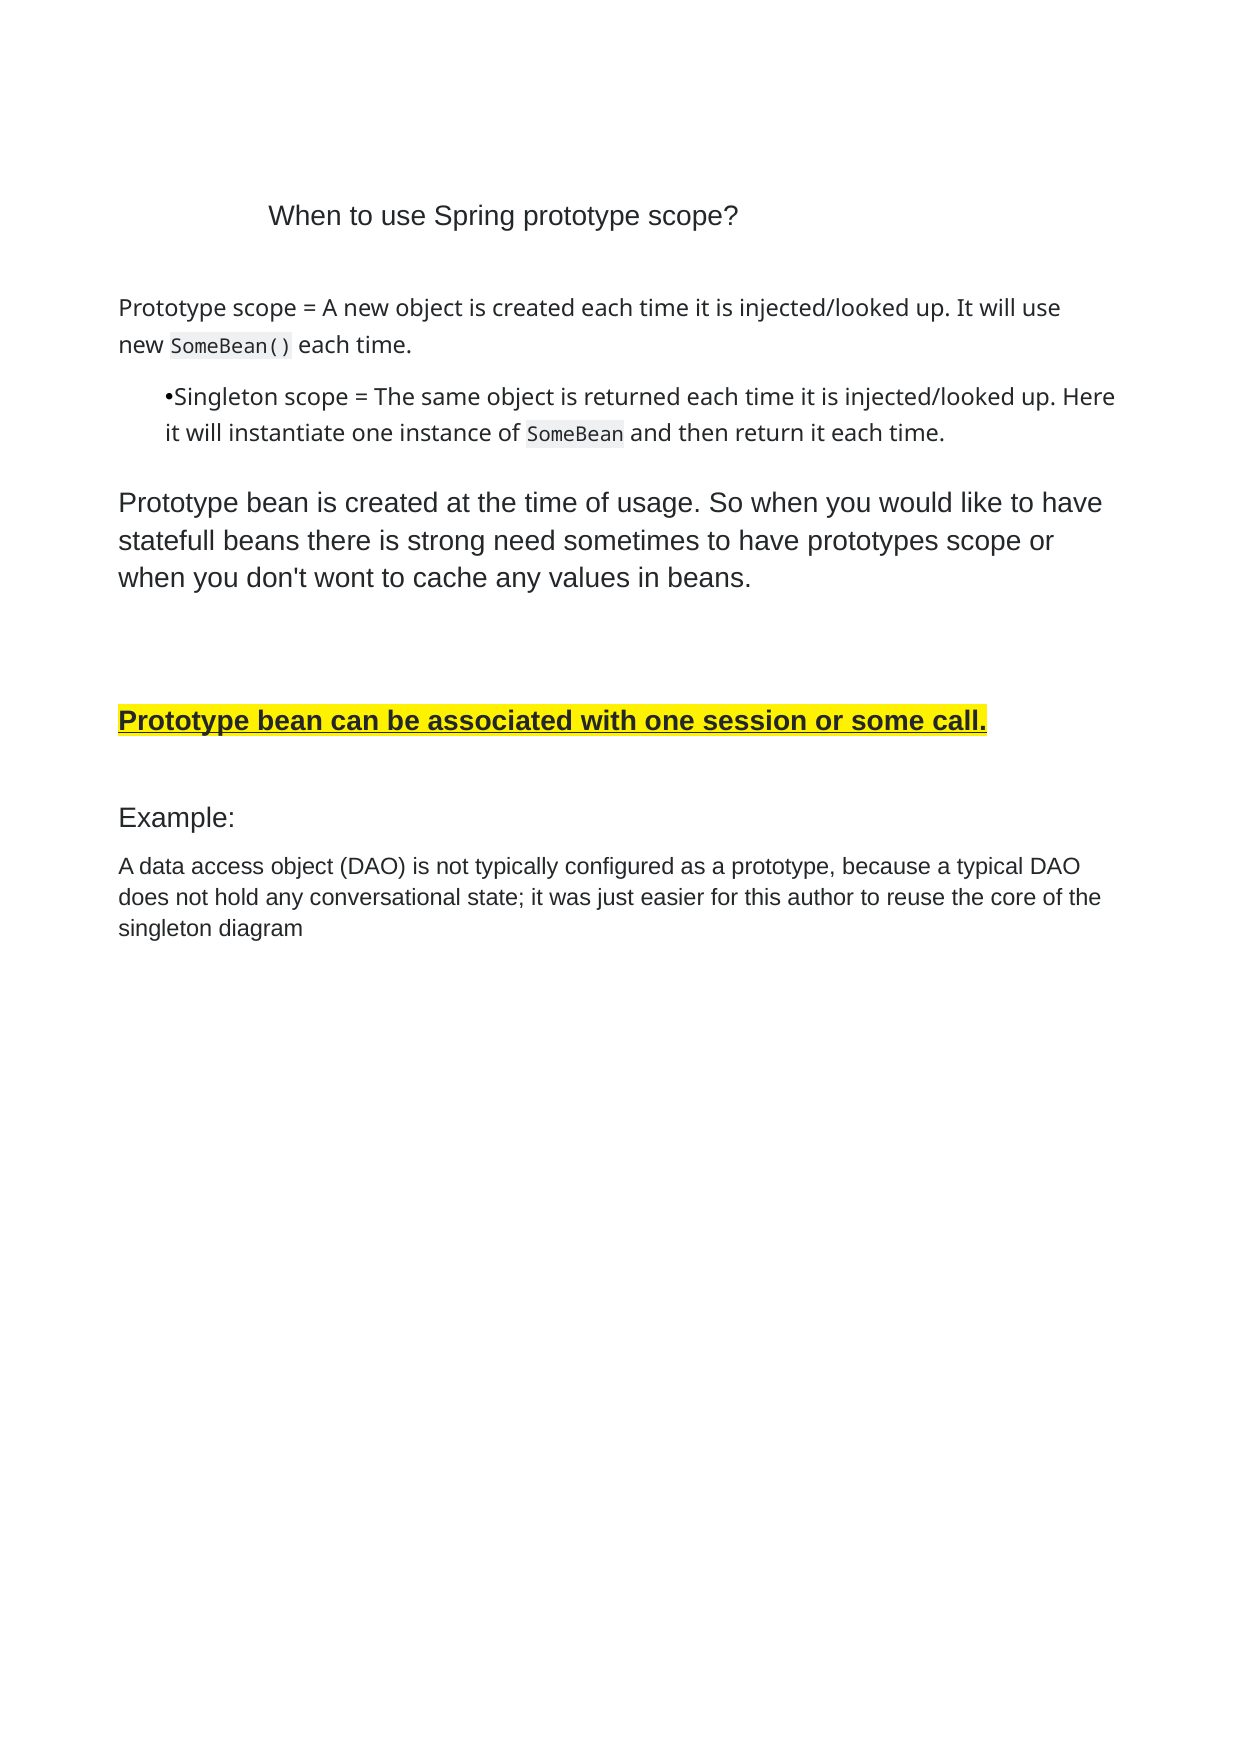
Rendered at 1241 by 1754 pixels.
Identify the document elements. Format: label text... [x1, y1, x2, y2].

text Prototype bean is created at the time of usage. So when you would like to have statefull beans there is strong need sometimes to have prototypes scope or when you don't wont to cache any values in beans. [118, 486, 1122, 593]
text A data access object (DAO) is not typically configured as a prototype, because a typical DAO does not hold any conversational state; it was just easier for this author to reuse the core of the singleton diagram [118, 852, 1122, 941]
text Prototype bean can be associated with one session or some call. [118, 703, 1122, 736]
list Singleton scope = The same object is returned each time it is injected/looked up. Here it will instantiate one instance of SomeBean and then return it each time. [118, 380, 1122, 449]
subtitle When to use Spring prototype scope? [268, 199, 1122, 232]
text Example: [118, 801, 1122, 833]
text Prototype scope = A new object is created each time it is injected/looked up. It will use new SomeBean() each time. [118, 292, 1122, 361]
